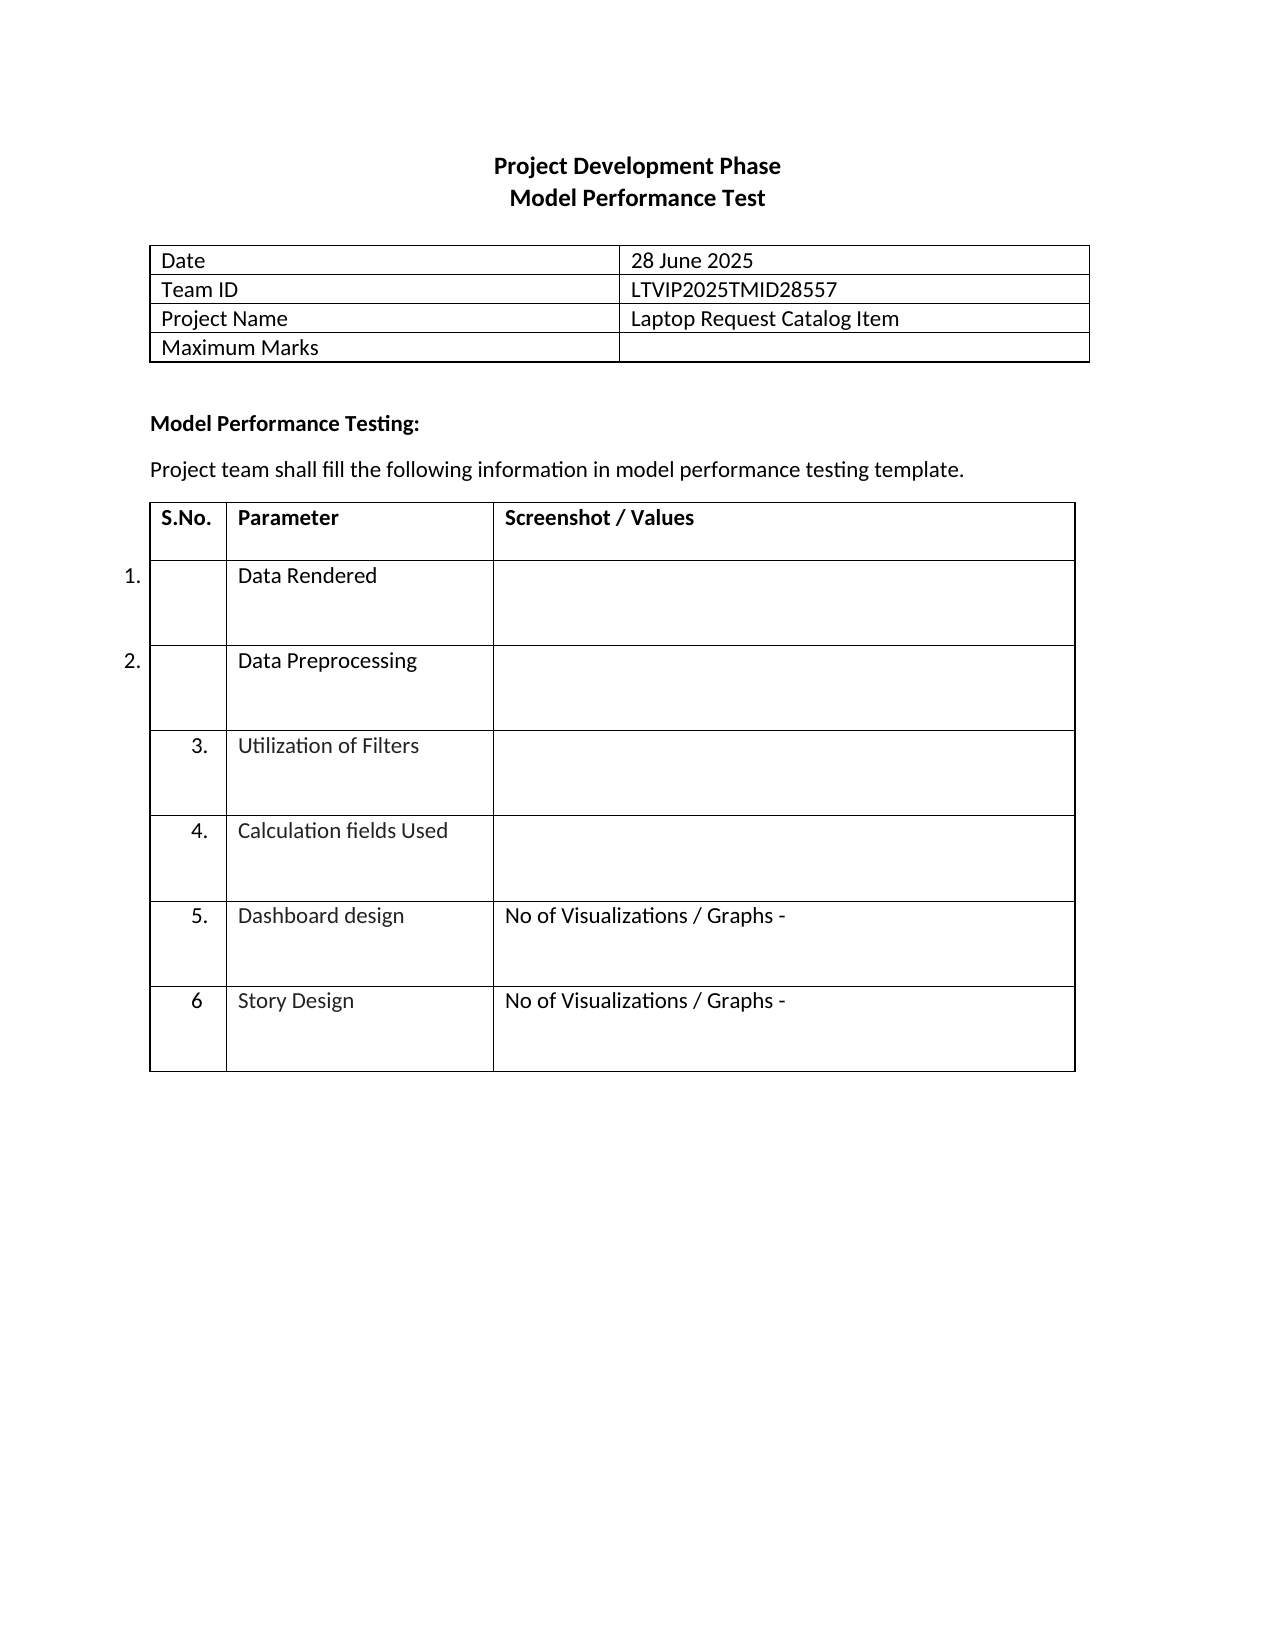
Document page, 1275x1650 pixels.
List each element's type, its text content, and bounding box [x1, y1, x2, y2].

text Model Performance Test [150, 183, 1125, 213]
table_cell Data Rendered [227, 561, 493, 645]
table_header 28 June 2025 [620, 246, 1089, 274]
table_cell 3. [151, 731, 226, 815]
table_cell Project Name [151, 304, 619, 332]
table_header Date [151, 246, 619, 274]
table_cell Laptop Request Catalog Item [620, 304, 1089, 332]
text Project Development Phase [150, 150, 1125, 181]
text Model Performance Testing: [150, 409, 1125, 437]
table_cell Calculation fields Used [227, 816, 493, 901]
table_cell No of Visualizations / Graphs - [494, 902, 1074, 986]
table_header S.No. [151, 503, 226, 560]
table_cell 5. [151, 902, 226, 986]
text Project team shall fill the following information in model performance testing template. [150, 456, 1125, 483]
table_cell Utilization of Filters [227, 731, 493, 815]
table_cell No of Visualizations / Graphs - [494, 987, 1074, 1071]
table_cell [620, 333, 1089, 361]
table_cell [151, 646, 226, 730]
table_cell [494, 561, 1074, 645]
table_cell Dashboard design [227, 902, 493, 986]
table_cell [151, 561, 226, 645]
table_cell Data Preprocessing [227, 646, 493, 730]
table_cell Story Design [227, 987, 493, 1071]
table_cell Team ID [151, 275, 619, 303]
table_cell [494, 646, 1074, 730]
table_header Screenshot / Values [494, 503, 1074, 560]
table_cell Maximum Marks [151, 333, 619, 361]
table_cell [494, 731, 1074, 815]
table_cell LTVIP2025TMID28557 [620, 275, 1089, 303]
table_cell 6 [151, 987, 226, 1071]
table_cell 4. [151, 816, 226, 901]
table_header Parameter [227, 503, 493, 560]
table_cell [494, 816, 1074, 901]
